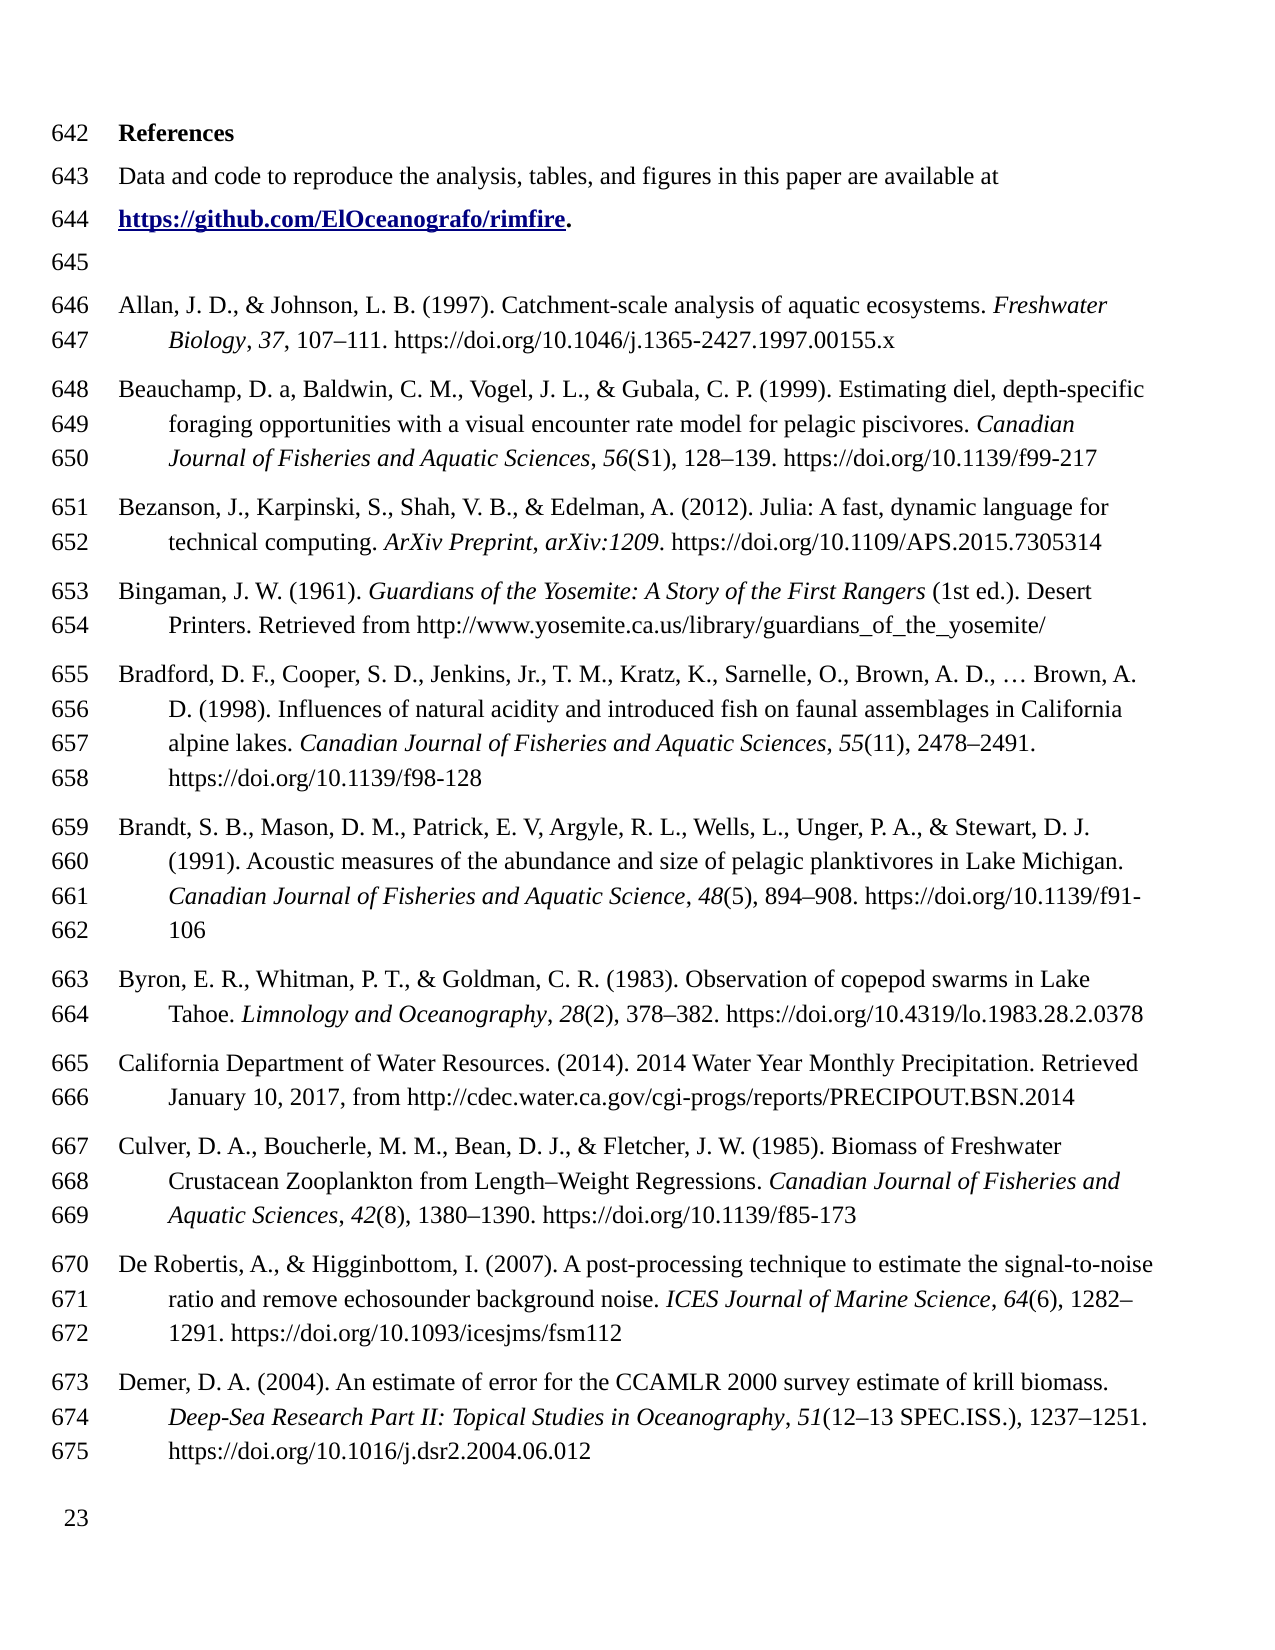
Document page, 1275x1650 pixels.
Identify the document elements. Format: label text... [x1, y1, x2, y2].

text Demer, D. A. (2004). An estimate of error for the CCAMLR 2000 survey estimate of krill biomass. Deep-Sea Research Part II: Topical Studies in Oceanography, 51(12–13 SPEC.ISS.), 1237–1251. https://doi.org/10.1016/j.dsr2.2004.06.012 [118, 1367, 1157, 1465]
text Brandt, S. B., Mason, D. M., Patrick, E. V, Argyle, R. L., Wells, L., Unger, P. A., & Stewart, D. J. (1991). Acoustic measures of the abundance and size of pelagic planktivores in Lake Michigan. Canadian Journal of Fisheries and Aquatic Science, 48(5), 894–908. https://doi.org/10.1139/f91-106 [118, 812, 1157, 944]
text Byron, E. R., Whitman, P. T., & Goldman, C. R. (1983). Observation of copepod swarms in Lake Tahoe. Limnology and Oceanography, 28(2), 378–382. https://doi.org/10.4319/lo.1983.28.2.0378 [118, 964, 1157, 1027]
text Bingaman, J. W. (1961). Guardians of the Yosemite: A Story of the First Rangers (1st ed.). Desert Printers. Retrieved from http://www.yosemite.ca.us/library/guardians_of_the_yosemite/ [118, 576, 1157, 639]
text Bezanson, J., Karpinski, S., Shah, V. B., & Edelman, A. (2012). Julia: A fast, dynamic language for technical computing. ArXiv Preprint, arXiv:1209. https://doi.org/10.1109/APS.2015.7305314 [118, 492, 1157, 555]
text Culver, D. A., Boucherle, M. M., Bean, D. J., & Fletcher, J. W. (1985). Biomass of Freshwater Crustacean Zooplankton from Length–Weight Regressions. Canadian Journal of Fisheries and Aquatic Sciences, 42(8), 1380–1390. https://doi.org/10.1139/f85-173 [118, 1131, 1157, 1229]
text Bradford, D. F., Cooper, S. D., Jenkins, Jr., T. M., Kratz, K., Sarnelle, O., Brown, A. D., … Brown, A. D. (1998). Influences of natural acidity and introduced fish on faunal assemblages in California alpine lakes. Canadian Journal of Fisheries and Aquatic Sciences, 55(11), 2478–2491. https://doi.org/10.1139/f98-128 [118, 659, 1157, 791]
text De Robertis, A., & Higginbottom, I. (2007). A post-processing technique to estimate the signal-to-noise ratio and remove echosounder background noise. ICES Journal of Marine Science, 64(6), 1282–1291. https://doi.org/10.1093/icesjms/fsm112 [118, 1249, 1157, 1347]
text California Department of Water Resources. (2014). 2014 Water Year Monthly Precipitation. Retrieved January 10, 2017, from http://cdec.water.ca.gov/cgi-progs/reports/PRECIPOUT.BSN.2014 [118, 1048, 1157, 1111]
text Data and code to reproduce the analysis, tables, and figures in this paper are available at https://github.com/ElOceanografo/rimfire. [118, 161, 1157, 233]
text Beauchamp, D. a, Baldwin, C. M., Vogel, J. L., & Gubala, C. P. (1999). Estimating diel, depth-specific foraging opportunities with a visual encounter rate model for pelagic piscivores. Canadian Journal of Fisheries and Aquatic Sciences, 56(S1), 128–139. https://doi.org/10.1139/f99-217 [118, 374, 1157, 472]
text References [118, 118, 1157, 147]
text Allan, J. D., & Johnson, L. B. (1997). Catchment-scale analysis of aquatic ecosystems. Freshwater Biology, 37, 107–111. https://doi.org/10.1046/j.1365-2427.1997.00155.x [118, 291, 1157, 354]
